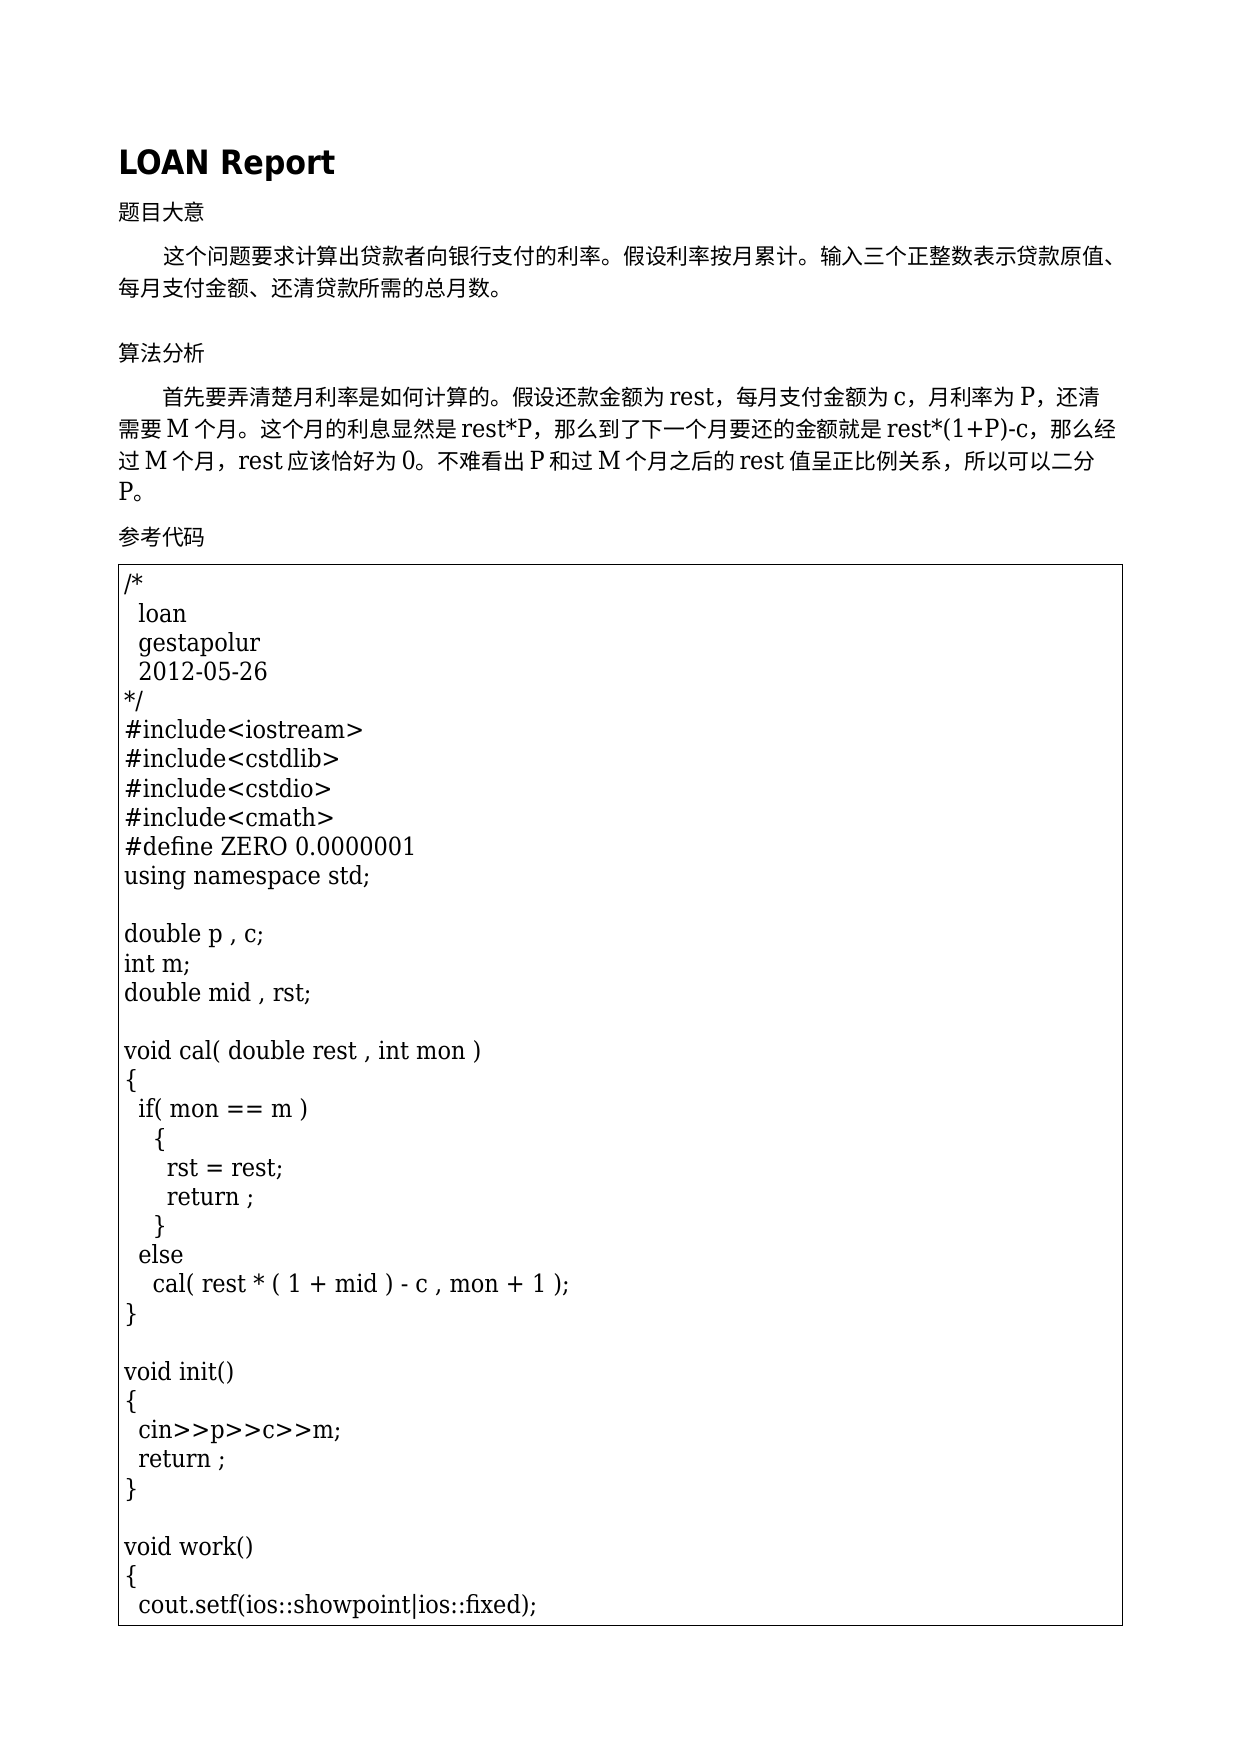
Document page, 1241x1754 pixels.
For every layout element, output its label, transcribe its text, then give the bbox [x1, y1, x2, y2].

subtitle LOAN Report [118, 143, 1122, 182]
text 这个问题要求计算出贷款者向银行支付的利率。假设利率按月累计。输入三个正整数表示贷款原值、每月支付金额、还清贷款所需的总月数。 [118, 239, 1122, 302]
table_header /* loan gestapolur 2012-05-26 */ #include<iostream> #include<cstdlib> #include<cstdio> #include<cmath> #define ZERO 0.0000001 using namespace std; double p , c; int m; double mid , rst; void cal( double rest , int mon ) { if( mon == m ) { rst = rest; return ; } else cal( rest * ( 1 + mid ) - c , mon + 1 ); } void init() { cin>>p>>c>>m; return ; } void work() { cout.setf(ios::showpoint|ios::fixed); [119, 565, 1122, 1625]
text 参考代码 [118, 519, 1122, 551]
text 首先要弄清楚月利率是如何计算的。假设还款金额为rest，每月支付金额为c，月利率为P，还清需要M个月。这个月的利息显然是rest*P，那么到了下一个月要还的金额就是rest*(1+P)-c，那么经过M个月，rest应该恰好为0。不难看出P和过M个月之后的rest值呈正比例关系，所以可以二分P。 [118, 380, 1122, 507]
text 算法分析 [118, 336, 1122, 368]
text 题目大意 [118, 195, 1122, 226]
